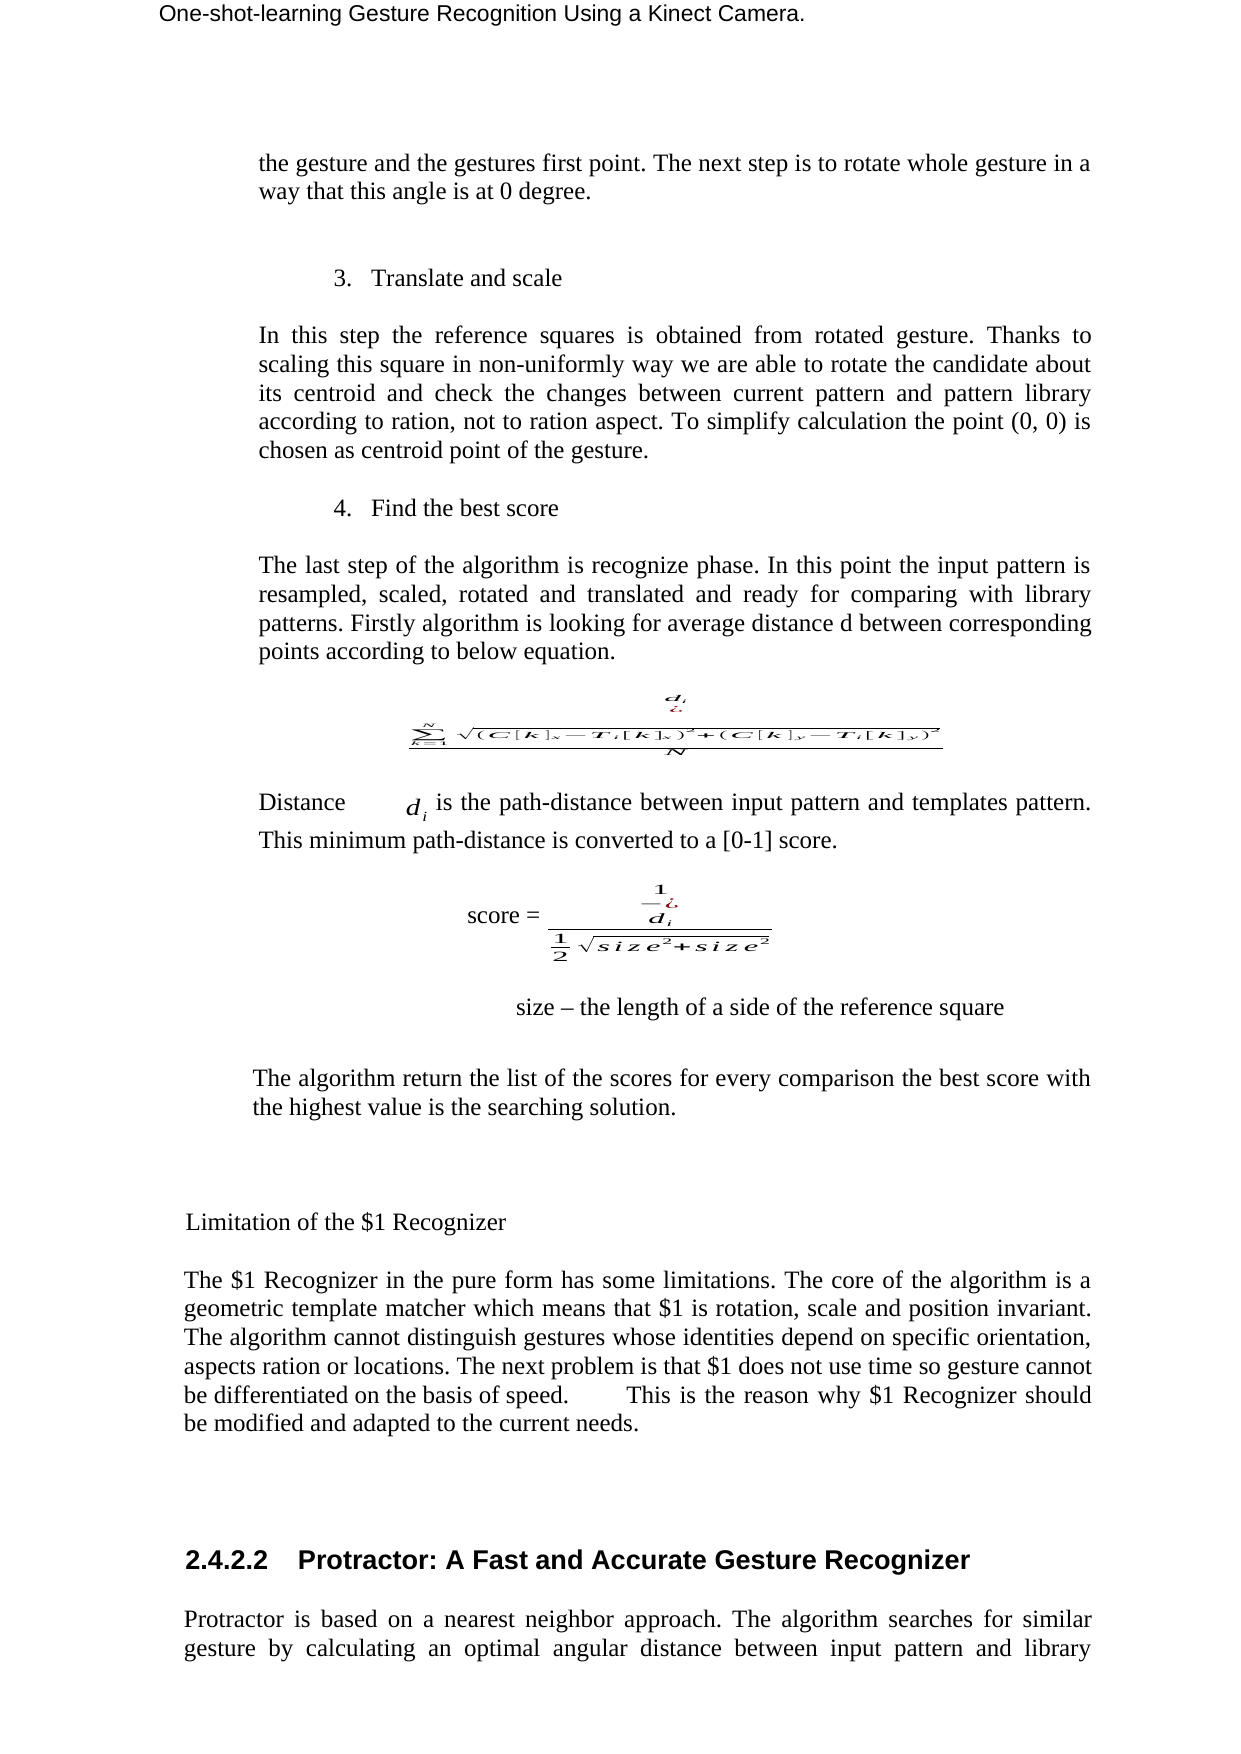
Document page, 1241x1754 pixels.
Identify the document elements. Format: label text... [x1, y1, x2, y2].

text The algorithm return the list of the scores for every comparison the best score with the highest value is the searching solution. [252, 1063, 1093, 1121]
text size – the length of a side of the reference square [294, 992, 1093, 1021]
text The last step of the algorithm is recognize phase. In this point the input pattern is resampled, scaled, rotated and translated and ready for comparing with library patterns. Firstly algorithm is looking for average distance d between corresponding points according to below equation. [258, 550, 1093, 665]
list Find the best score [333, 493, 1093, 521]
list Translate and scale [333, 263, 1093, 291]
list Protractor: A Fast and Accurate Gesture Recognizer [185, 1544, 1093, 1576]
text Limitation of the $1 Recognizer [185, 1207, 1093, 1236]
text In this step the reference squares is obtained from rotated gesture. Thanks to scaling this square in non-uniformly way we are able to rotate the candidate about its centroid and check the changes between current pattern and pattern library according to ration, not to ration aspect. To simplify calculation the point (0, 0) is chosen as centroid point of the gesture. [258, 320, 1093, 464]
text score = [294, 882, 1093, 964]
text Protractor is based on a nearest neighbor approach. The algorithm searches for similar gesture by calculating an optimal angular distance between input pattern and library [184, 1604, 1093, 1662]
text Distance is the path-distance between input pattern and templates pattern. This minimum path-distance is converted to a [0-1] score. [258, 787, 1093, 854]
text The $1 Recognizer in the pure form has some limitations. The core of the algorithm is a geometric template matcher which means that $1 is rotation, scale and position invariant. The algorithm cannot distinguish gestures whose identities depend on specific orientation, aspects ration or locations. The next problem is that $1 does not use time so gesture cannot be differentiated on the basis of speed. This is the reason why $1 Recognizer should be modified and adapted to the current needs. [184, 1265, 1093, 1437]
text the gesture and the gestures first point. The next step is to rotate whole gesture in a way that this angle is at 0 degree. [258, 148, 1093, 205]
